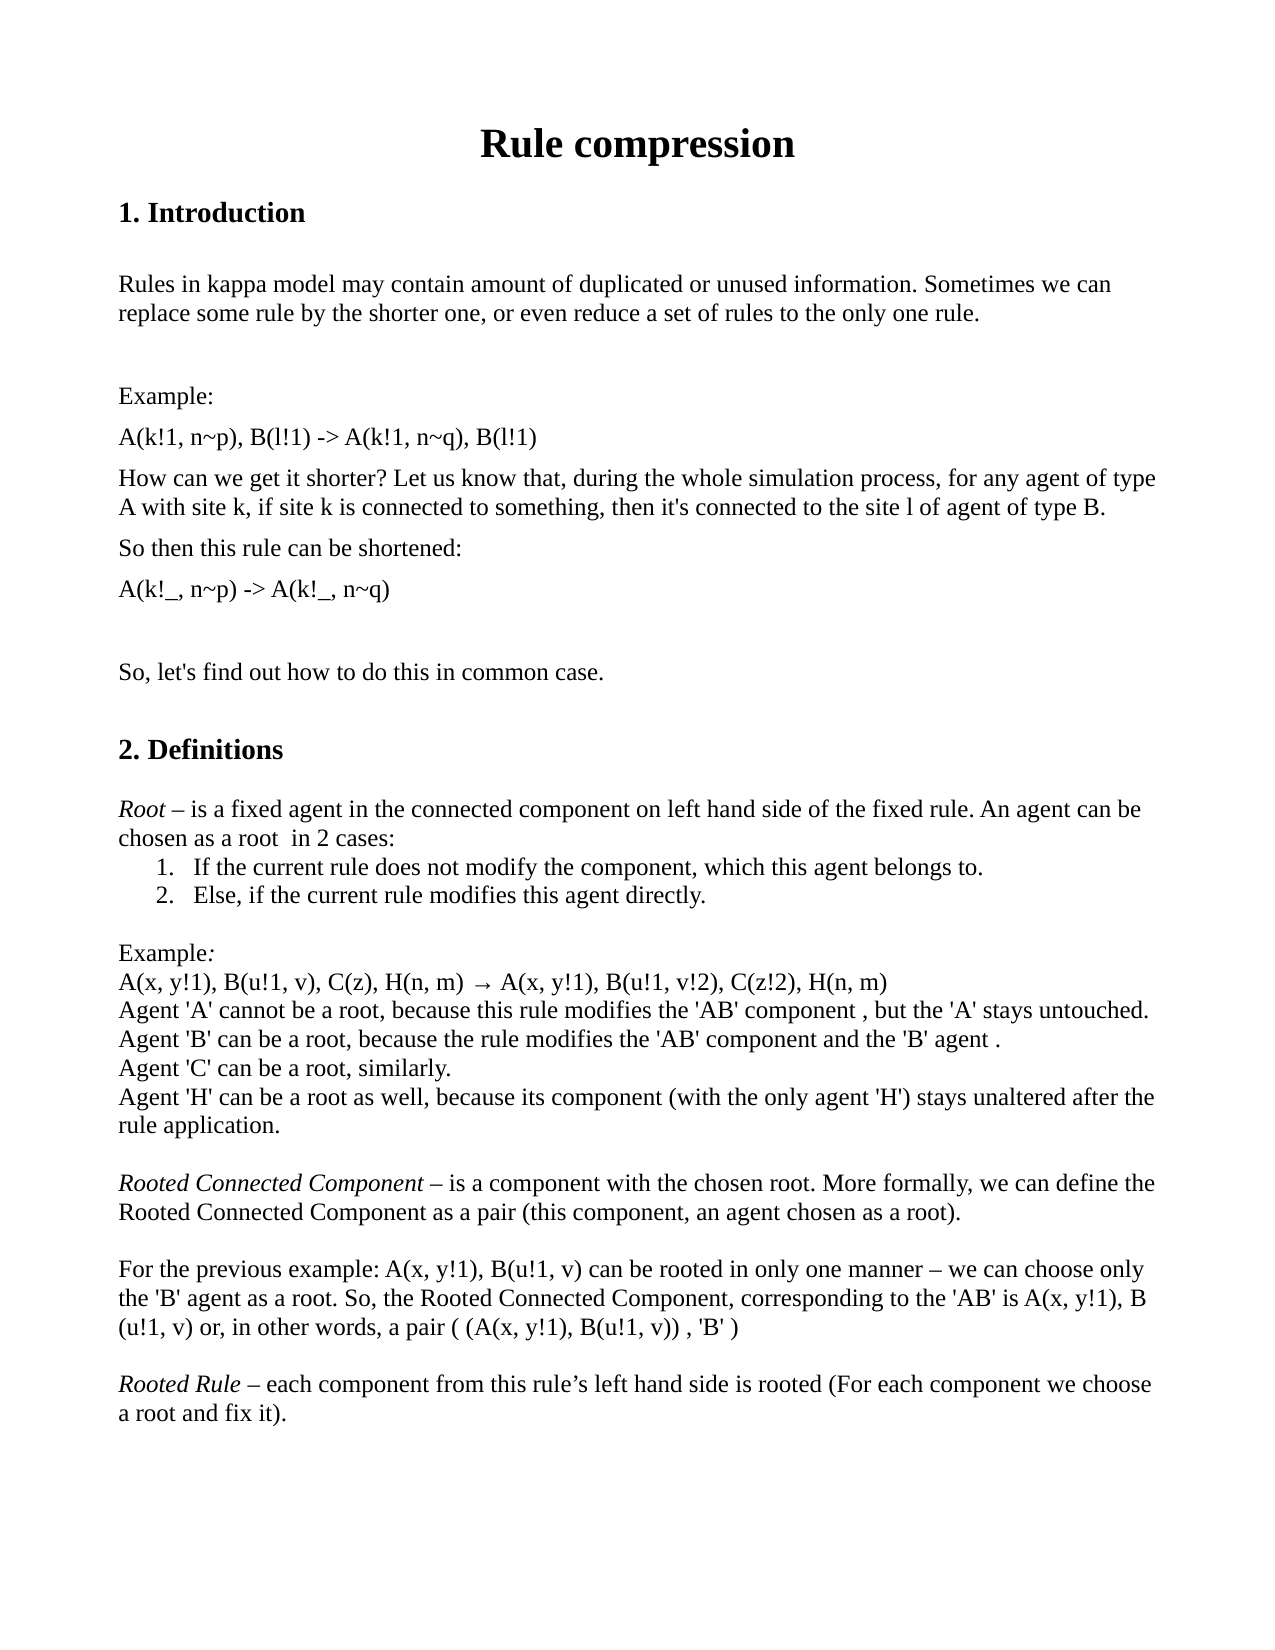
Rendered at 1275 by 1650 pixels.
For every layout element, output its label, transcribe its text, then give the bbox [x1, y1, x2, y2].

text So then this rule can be shortened: [118, 533, 1157, 562]
text A(x, y!1), B(u!1, v), C(z), H(n, m) → A(x, y!1), B(u!1, v!2), C(z!2), H(n, m) [118, 967, 1157, 995]
text Agent 'B' can be a root, because the rule modifies the 'AB' component and the 'B' agent . [118, 1024, 1157, 1053]
text Root – is a fixed agent in the connected component on left hand side of the fixed rule. An agent can be chosen as a root in 2 cases: [118, 794, 1157, 852]
text A(k!_, n~p) -> A(k!_, n~q) [118, 574, 1157, 603]
list Else, if the current rule modifies this agent directly. [156, 880, 1157, 909]
text For the previous example: A(x, y!1), B(u!1, v) can be rooted in only one manner – we can choose only the 'B' agent as a root. So, the Rooted Connected Component, corresponding to the 'AB' is A(x, y!1), B (u!1, v) or, in other words, a pair ( (A(x, y!1), B(u!1, v)) , 'B' ) [118, 1254, 1157, 1340]
list If the current rule does not modify the component, which this agent belongs to. [156, 852, 1157, 880]
text So, let's find out how to do this in common case. [118, 657, 1157, 686]
text Rule compression [118, 118, 1157, 166]
text Rules in kappa model may contain amount of duplicated or unused information. Sometimes we can replace some rule by the shorter one, or even reduce a set of rules to the only one rule. [118, 269, 1157, 327]
text Rooted Rule – each component from this rule’s left hand side is rooted (For each component we choose a root and fix it). [118, 1369, 1157, 1427]
text Rooted Connected Component – is a component with the chosen root. More formally, we can define the Rooted Connected Component as a pair (this component, an agent chosen as a root). [118, 1168, 1157, 1225]
text How can we get it shorter? Let us know that, during the whole simulation process, for any agent of type A with site k, if site k is connected to something, then it's connected to the site l of agent of type B. [118, 463, 1157, 521]
text Agent 'C' can be a root, similarly. [118, 1053, 1157, 1082]
text A(k!1, n~p), B(l!1) -> A(k!1, n~q), B(l!1) [118, 422, 1157, 451]
text 2. Definitions [118, 698, 1157, 765]
text 1. Introduction [118, 166, 1157, 228]
text Example: [118, 938, 1157, 967]
text Agent 'H' can be a root as well, because its component (with the only agent 'H') stays unaltered after the rule application. [118, 1082, 1157, 1139]
text Example: [118, 381, 1157, 409]
text Agent 'A' cannot be a root, because this rule modifies the 'AB' component , but the 'A' stays untouched. [118, 995, 1157, 1024]
